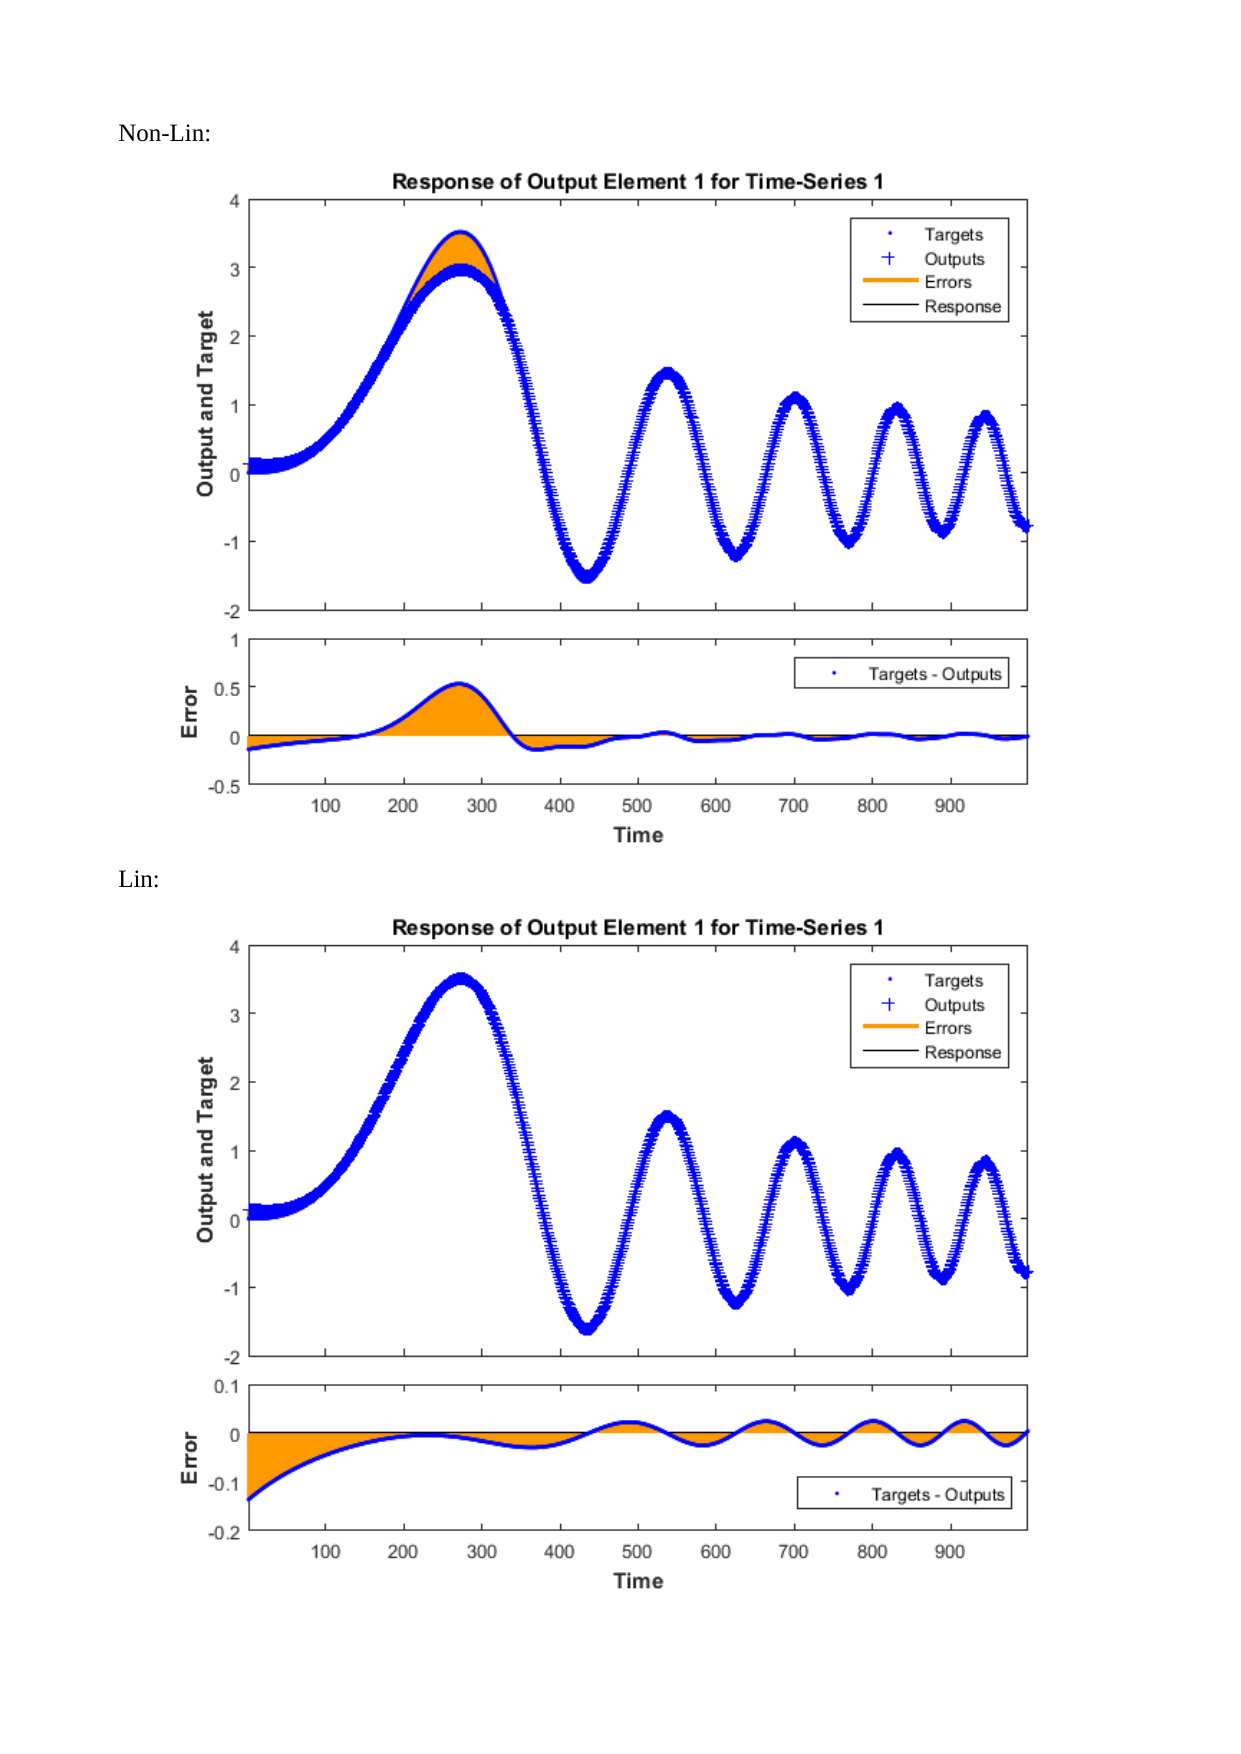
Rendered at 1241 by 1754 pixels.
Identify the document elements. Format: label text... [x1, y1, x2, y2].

text Non-Lin: [118, 118, 1122, 146]
picture [118, 146, 1123, 864]
text Lin: [118, 864, 1122, 892]
picture [118, 892, 1123, 1610]
